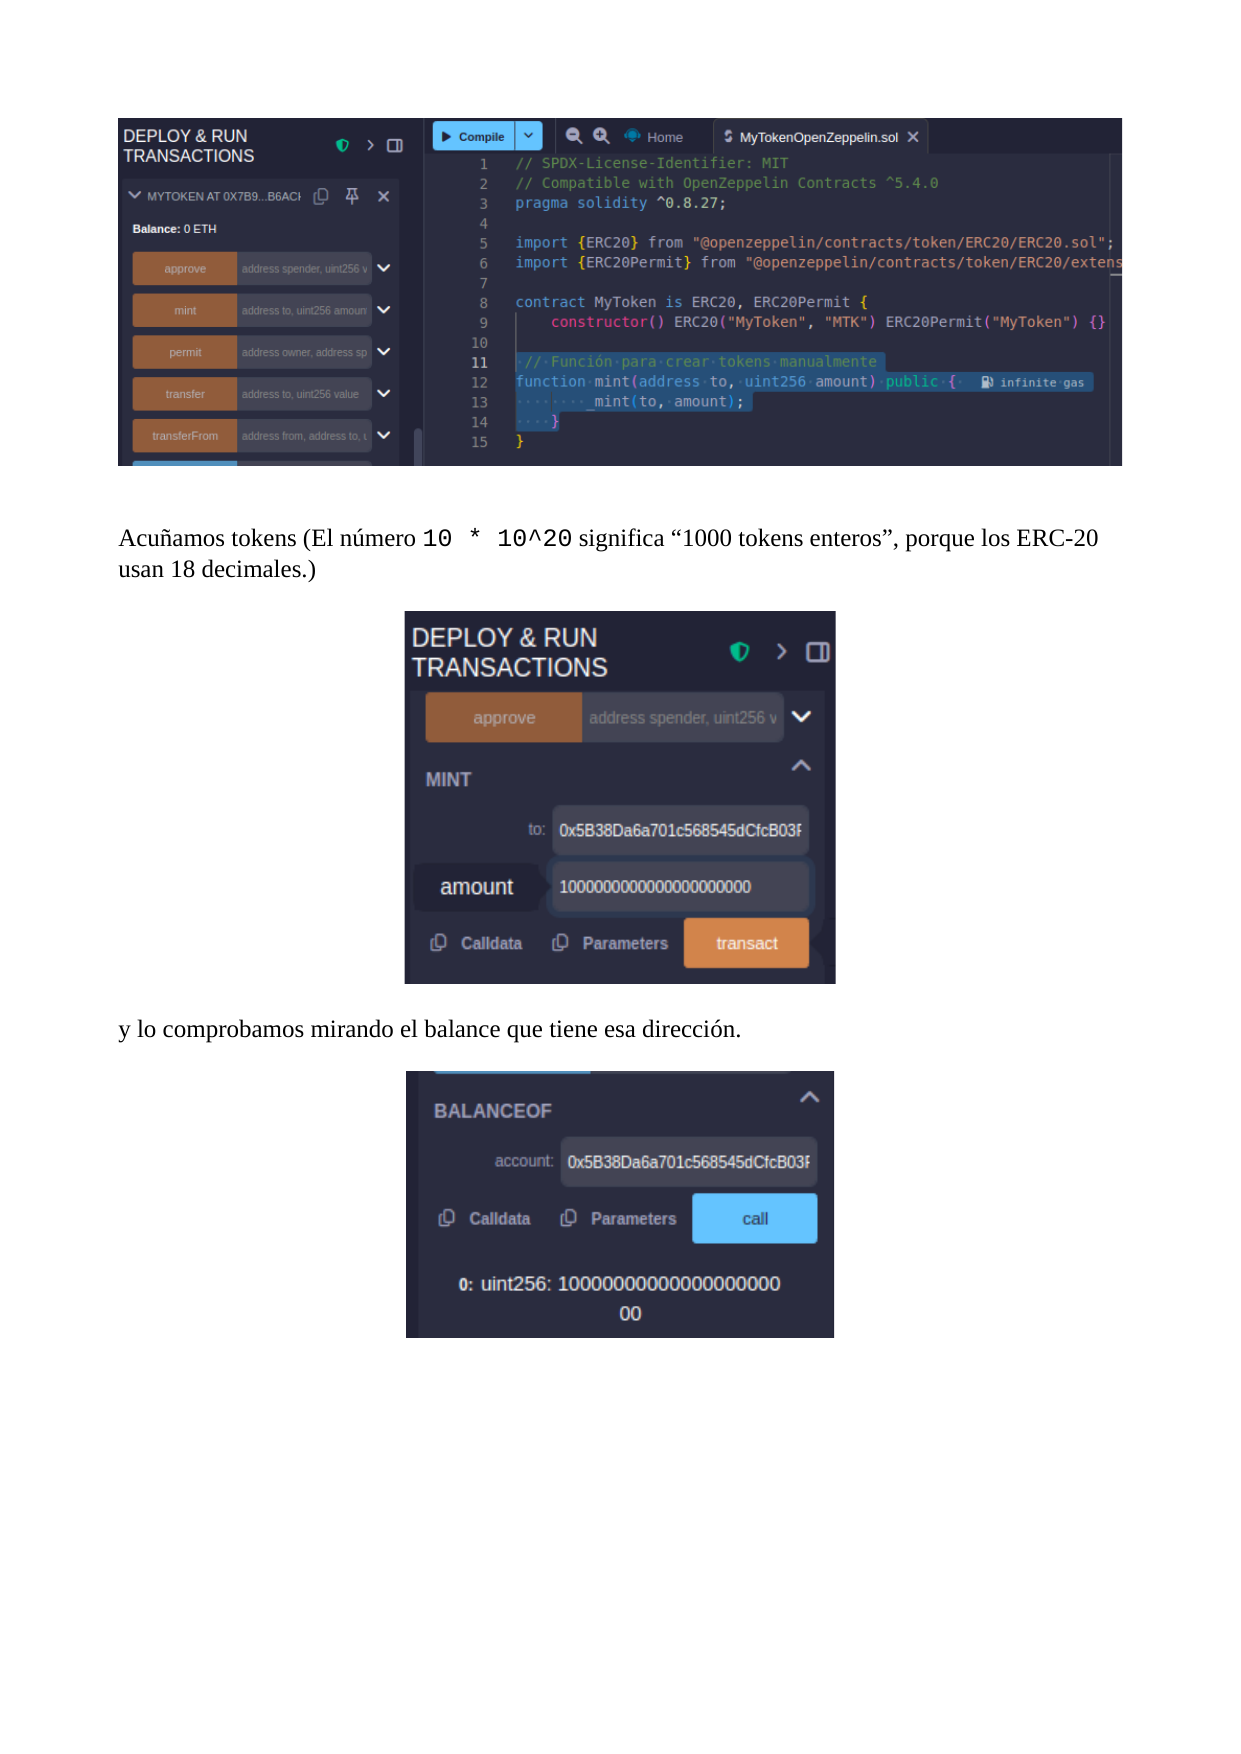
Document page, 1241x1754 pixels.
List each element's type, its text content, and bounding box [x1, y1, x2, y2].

picture [406, 1071, 835, 1338]
text y lo comprobamos mirando el balance que tiene esa dirección. [118, 1014, 1122, 1043]
text Acuñamos tokens (El número 10 * 10^20 significa “1000 tokens enteros”, porque los ERC-20 usan 18 decimales.) [118, 523, 1122, 583]
picture [118, 118, 1123, 466]
picture [404, 611, 836, 984]
